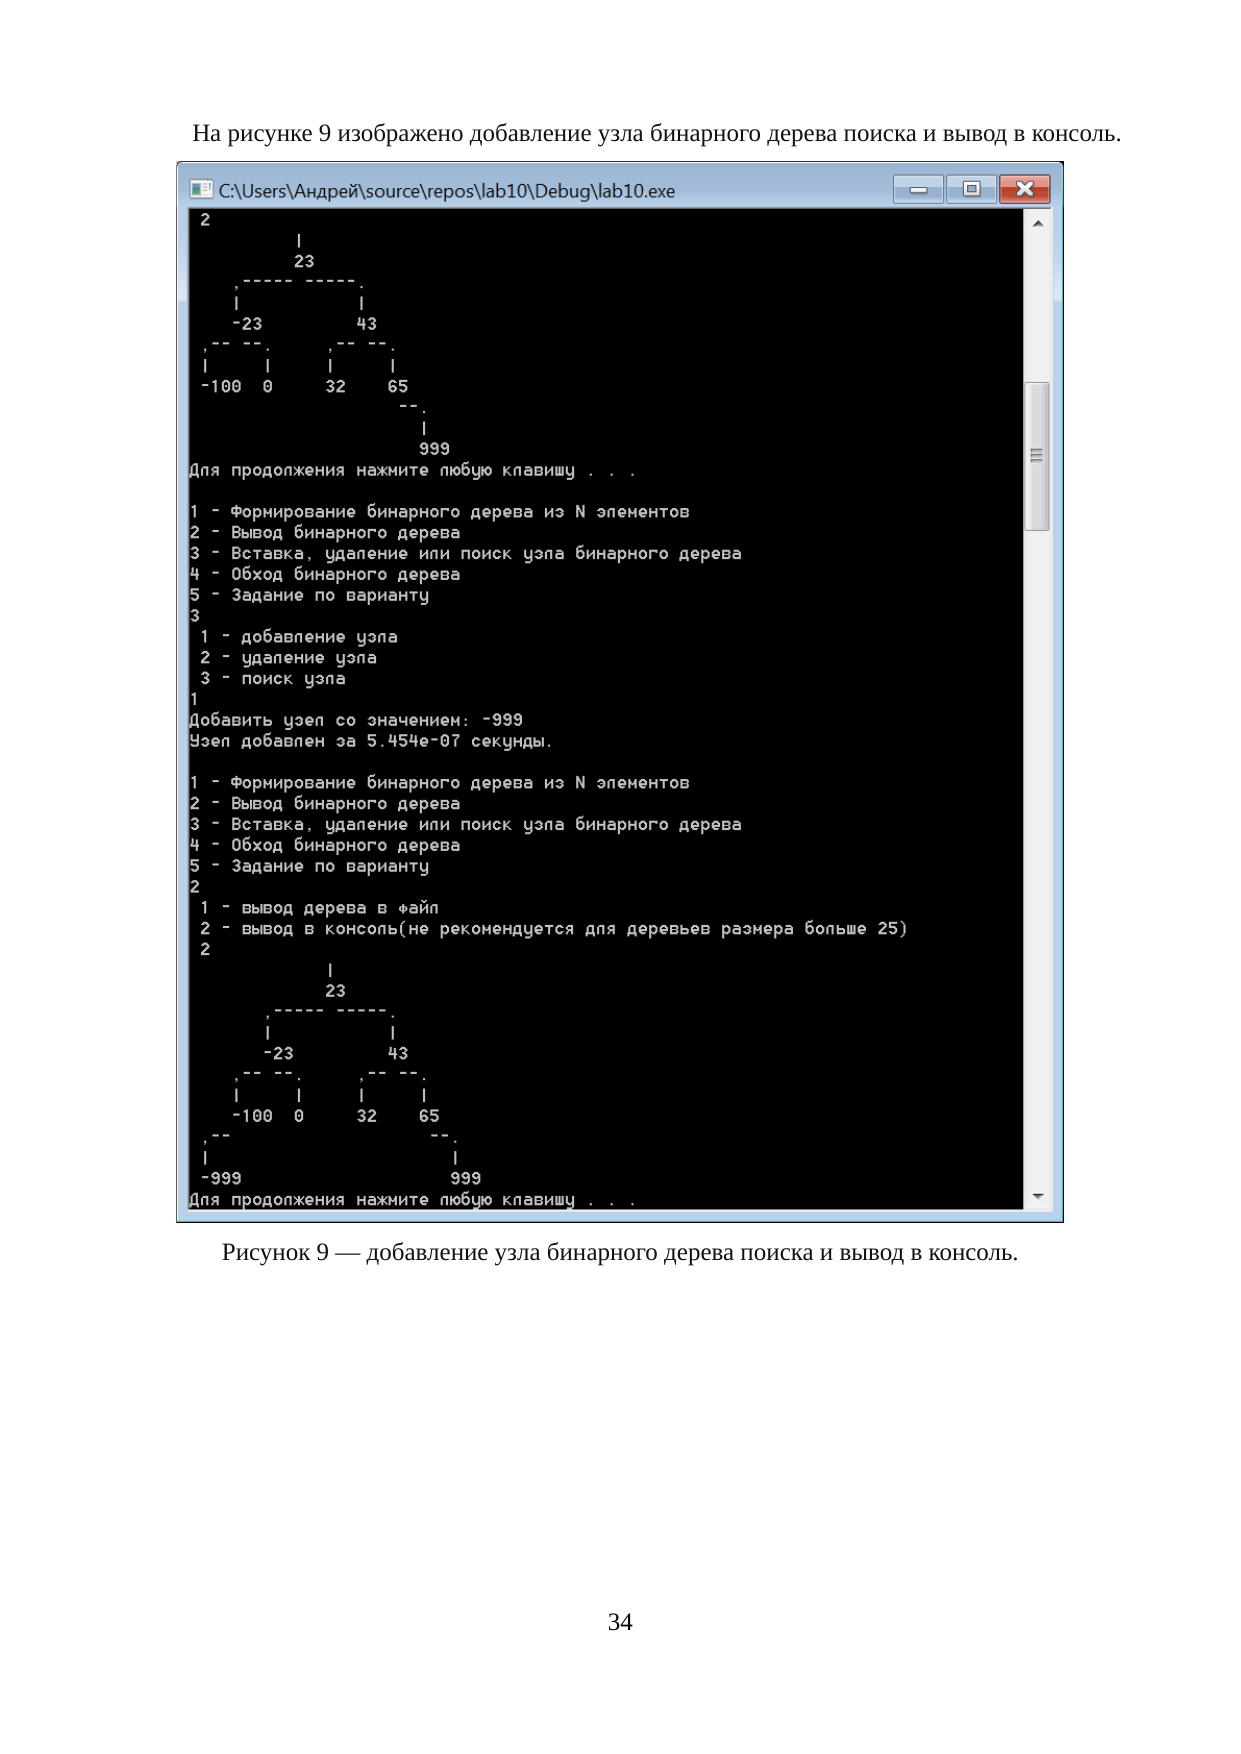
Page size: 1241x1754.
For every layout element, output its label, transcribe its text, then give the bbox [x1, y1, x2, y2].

text Рисунок 9 — добавление узла бинарного дерева поиска и вывод в консоль. [118, 161, 1122, 1266]
text На рисунке 9 изображено добавление узла бинарного дерева поиска и вывод в консоль. [192, 118, 1122, 147]
picture [176, 161, 1064, 1223]
